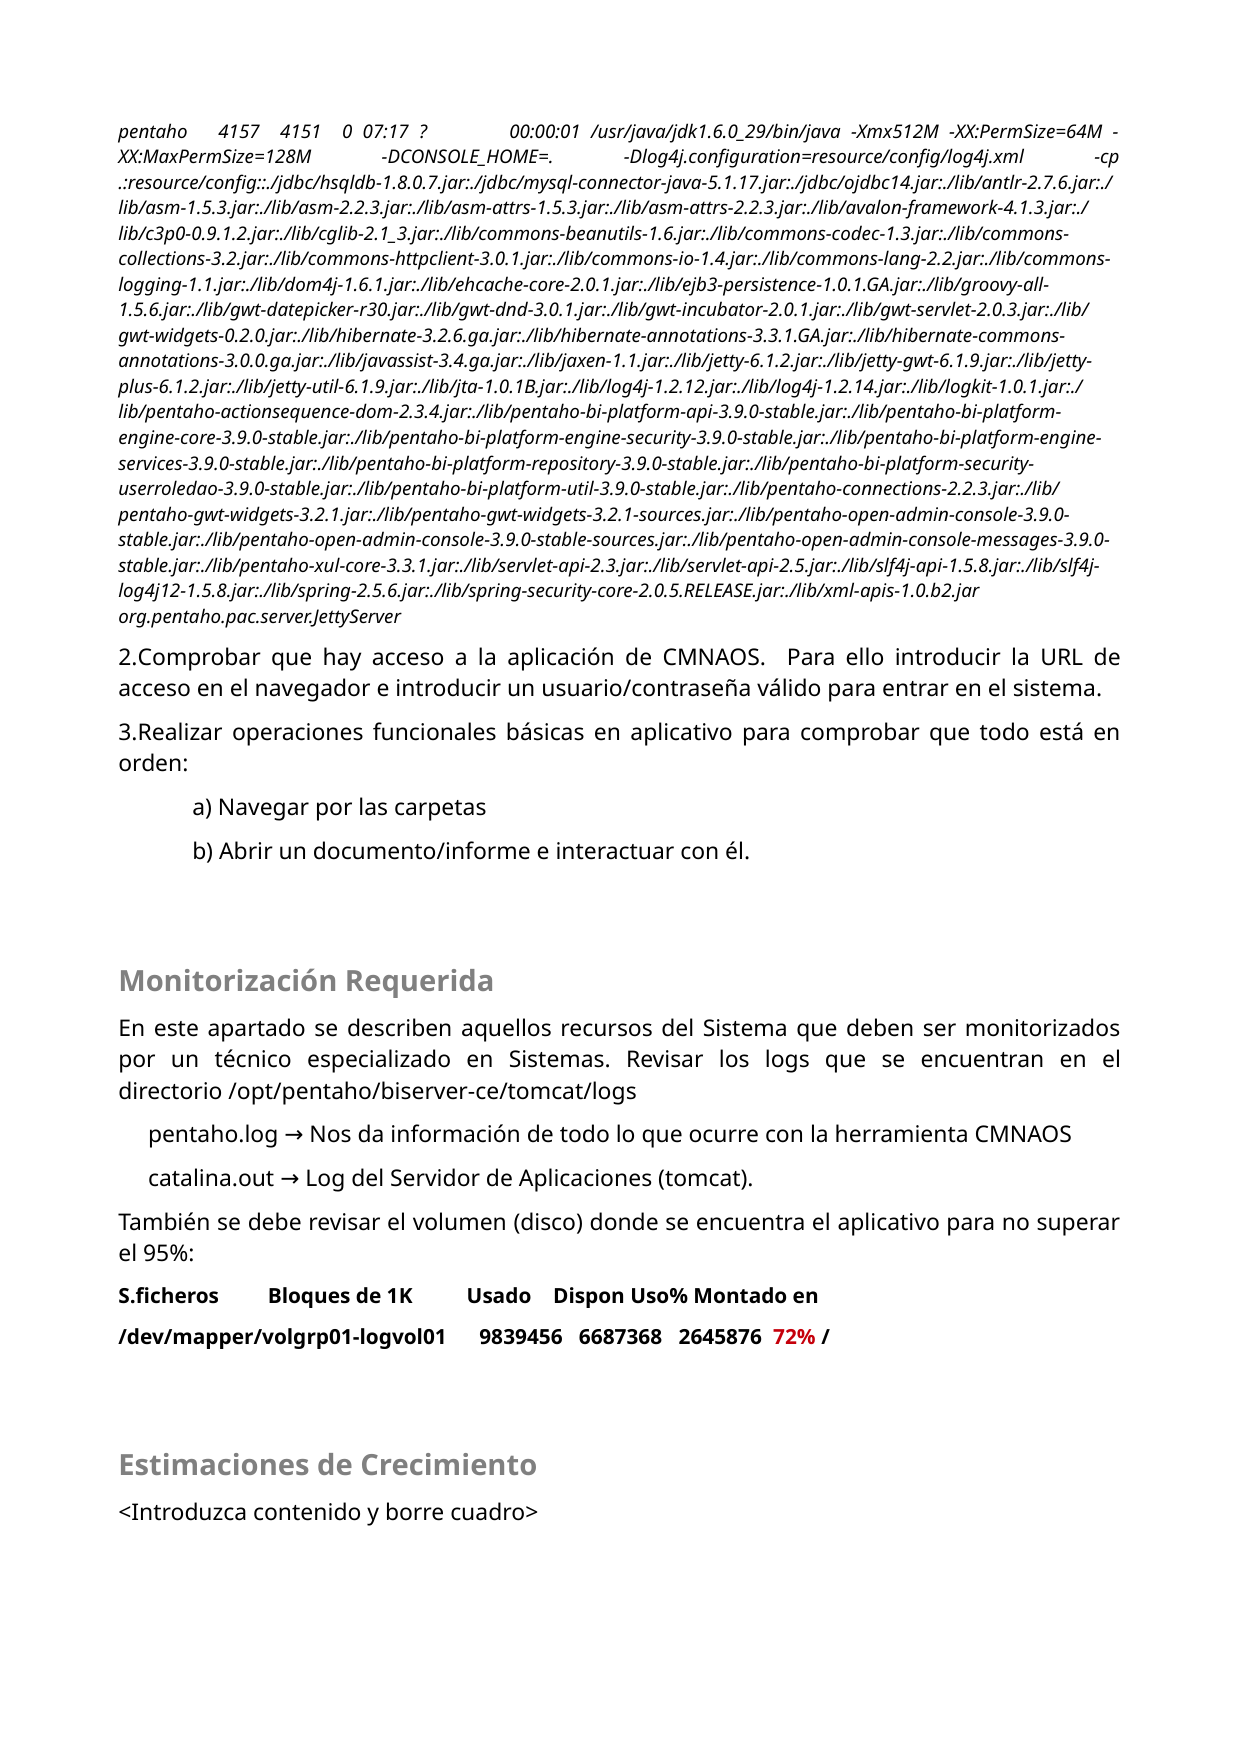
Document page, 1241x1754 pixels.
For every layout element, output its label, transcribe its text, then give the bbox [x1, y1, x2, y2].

list Realizar operaciones funcionales básicas en aplicativo para comprobar que todo está en orden: [118, 716, 1122, 778]
text b) Abrir un documento/informe e interactuar con él. [118, 835, 1122, 866]
text También se debe revisar el volumen (disco) donde se encuentra el aplicativo para no superar el 95%: [118, 1206, 1122, 1268]
text S.ficheros Bloques de 1K Usado Dispon Uso% Montado en [118, 1281, 1122, 1309]
text pentaho.log → Nos da información de todo lo que ocurre con la herramienta CMNAOS [118, 1118, 1122, 1149]
text /dev/mapper/volgrp01-logvol01 9839456 6687368 2645876 72% / [118, 1322, 1122, 1350]
text a) Navegar por las carpetas [118, 791, 1122, 822]
text En este apartado se describen aquellos recursos del Sistema que deben ser monitorizados por un técnico especializado en Sistemas. Revisar los logs que se encuentran en el directorio /opt/pentaho/biserver-ce/tomcat/logs [118, 1012, 1122, 1106]
text catalina.out → Log del Servidor de Aplicaciones (tomcat). [118, 1162, 1122, 1193]
text pentaho 4157 4151 0 07:17 ? 00:00:01 /usr/java/jdk1.6.0_29/bin/java -Xmx512M -XX:PermSize=64M -XX:MaxPermSize=128M -DCONSOLE_HOME=. -Dlog4j.configuration=resource/config/log4j.xml -cp .:resource/config::./jdbc/hsqldb-1.8.0.7.jar:./jdbc/mysql-connector-java-5.1.17.jar:./jdbc/ojdbc14.jar:./lib/antlr-2.7.6.jar:./lib/asm-1.5.3.jar:./lib/asm-2.2.3.jar:./lib/asm-attrs-1.5.3.jar:./lib/asm-attrs-2.2.3.jar:./lib/avalon-framework-4.1.3.jar:./lib/c3p0-0.9.1.2.jar:./lib/cglib-2.1_3.jar:./lib/commons-beanutils-1.6.jar:./lib/commons-codec-1.3.jar:./lib/commons-collections-3.2.jar:./lib/commons-httpclient-3.0.1.jar:./lib/commons-io-1.4.jar:./lib/commons-lang-2.2.jar:./lib/commons-logging-1.1.jar:./lib/dom4j-1.6.1.jar:./lib/ehcache-core-2.0.1.jar:./lib/ejb3-persistence-1.0.1.GA.jar:./lib/groovy-all-1.5.6.jar:./lib/gwt-datepicker-r30.jar:./lib/gwt-dnd-3.0.1.jar:./lib/gwt-incubator-2.0.1.jar:./lib/gwt-servlet-2.0.3.jar:./lib/gwt-widgets-0.2.0.jar:./lib/hibernate-3.2.6.ga.jar:./lib/hibernate-annotations-3.3.1.GA.jar:./lib/hibernate-commons-annotations-3.0.0.ga.jar:./lib/javassist-3.4.ga.jar:./lib/jaxen-1.1.jar:./lib/jetty-6.1.2.jar:./lib/jetty-gwt-6.1.9.jar:./lib/jetty-plus-6.1.2.jar:./lib/jetty-util-6.1.9.jar:./lib/jta-1.0.1B.jar:./lib/log4j-1.2.12.jar:./lib/log4j-1.2.14.jar:./lib/logkit-1.0.1.jar:./lib/pentaho-actionsequence-dom-2.3.4.jar:./lib/pentaho-bi-platform-api-3.9.0-stable.jar:./lib/pentaho-bi-platform-engine-core-3.9.0-stable.jar:./lib/pentaho-bi-platform-engine-security-3.9.0-stable.jar:./lib/pentaho-bi-platform-engine-services-3.9.0-stable.jar:./lib/pentaho-bi-platform-repository-3.9.0-stable.jar:./lib/pentaho-bi-platform-security-userroledao-3.9.0-stable.jar:./lib/pentaho-bi-platform-util-3.9.0-stable.jar:./lib/pentaho-connections-2.2.3.jar:./lib/pentaho-gwt-widgets-3.2.1.jar:./lib/pentaho-gwt-widgets-3.2.1-sources.jar:./lib/pentaho-open-admin-console-3.9.0-stable.jar:./lib/pentaho-open-admin-console-3.9.0-stable-sources.jar:./lib/pentaho-open-admin-console-messages-3.9.0-stable.jar:./lib/pentaho-xul-core-3.3.1.jar:./lib/servlet-api-2.3.jar:./lib/servlet-api-2.5.jar:./lib/slf4j-api-1.5.8.jar:./lib/slf4j-log4j12-1.5.8.jar:./lib/spring-2.5.6.jar:./lib/spring-security-core-2.0.5.RELEASE.jar:./lib/xml-apis-1.0.b2.jar org.pentaho.pac.server.JettyServer [118, 118, 1122, 628]
subtitle Monitorización Requerida [118, 960, 1122, 999]
text <Introduzca contenido y borre cuadro> [118, 1496, 1122, 1527]
list Comprobar que hay acceso a la aplicación de CMNAOS. Para ello introducir la URL de acceso en el navegador e introducir un usuario/contraseña válido para entrar en el sistema. [118, 641, 1122, 703]
subtitle Estimaciones de Crecimiento [118, 1444, 1122, 1484]
